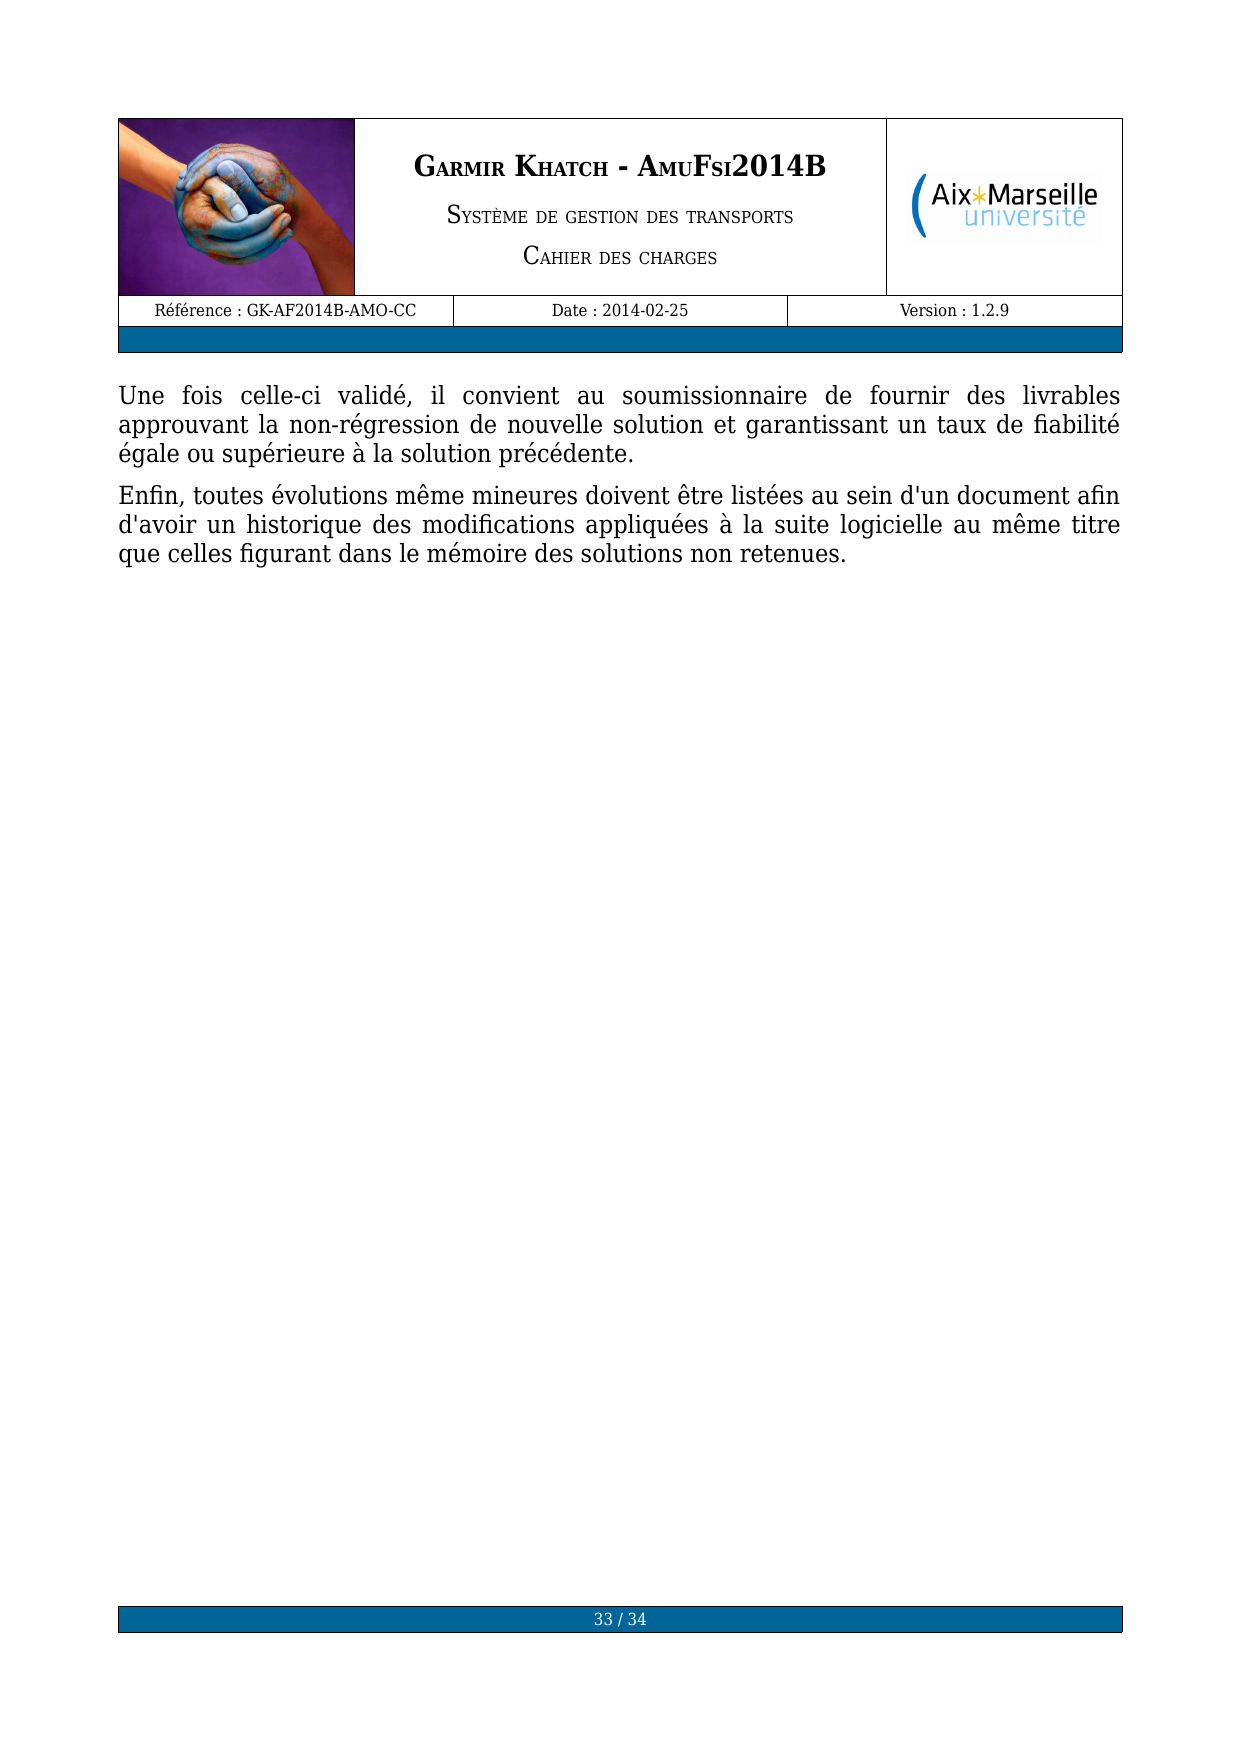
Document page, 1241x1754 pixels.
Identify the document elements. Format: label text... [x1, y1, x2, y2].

text Enfin, toutes évolutions même mineures doivent être listées au sein d'un document afin d'avoir un historique des modifications appliquées à la suite logicielle au même titre que celles figurant dans le mémoire des solutions non retenues. [118, 481, 1122, 569]
text Une fois celle-ci validé, il convient au soumissionnaire de fournir des livrables approuvant la non-régression de nouvelle solution et garantissant un taux de fiabilité égale ou supérieure à la solution précédente. [118, 381, 1122, 469]
picture [887, 126, 1122, 288]
picture [119, 119, 354, 295]
